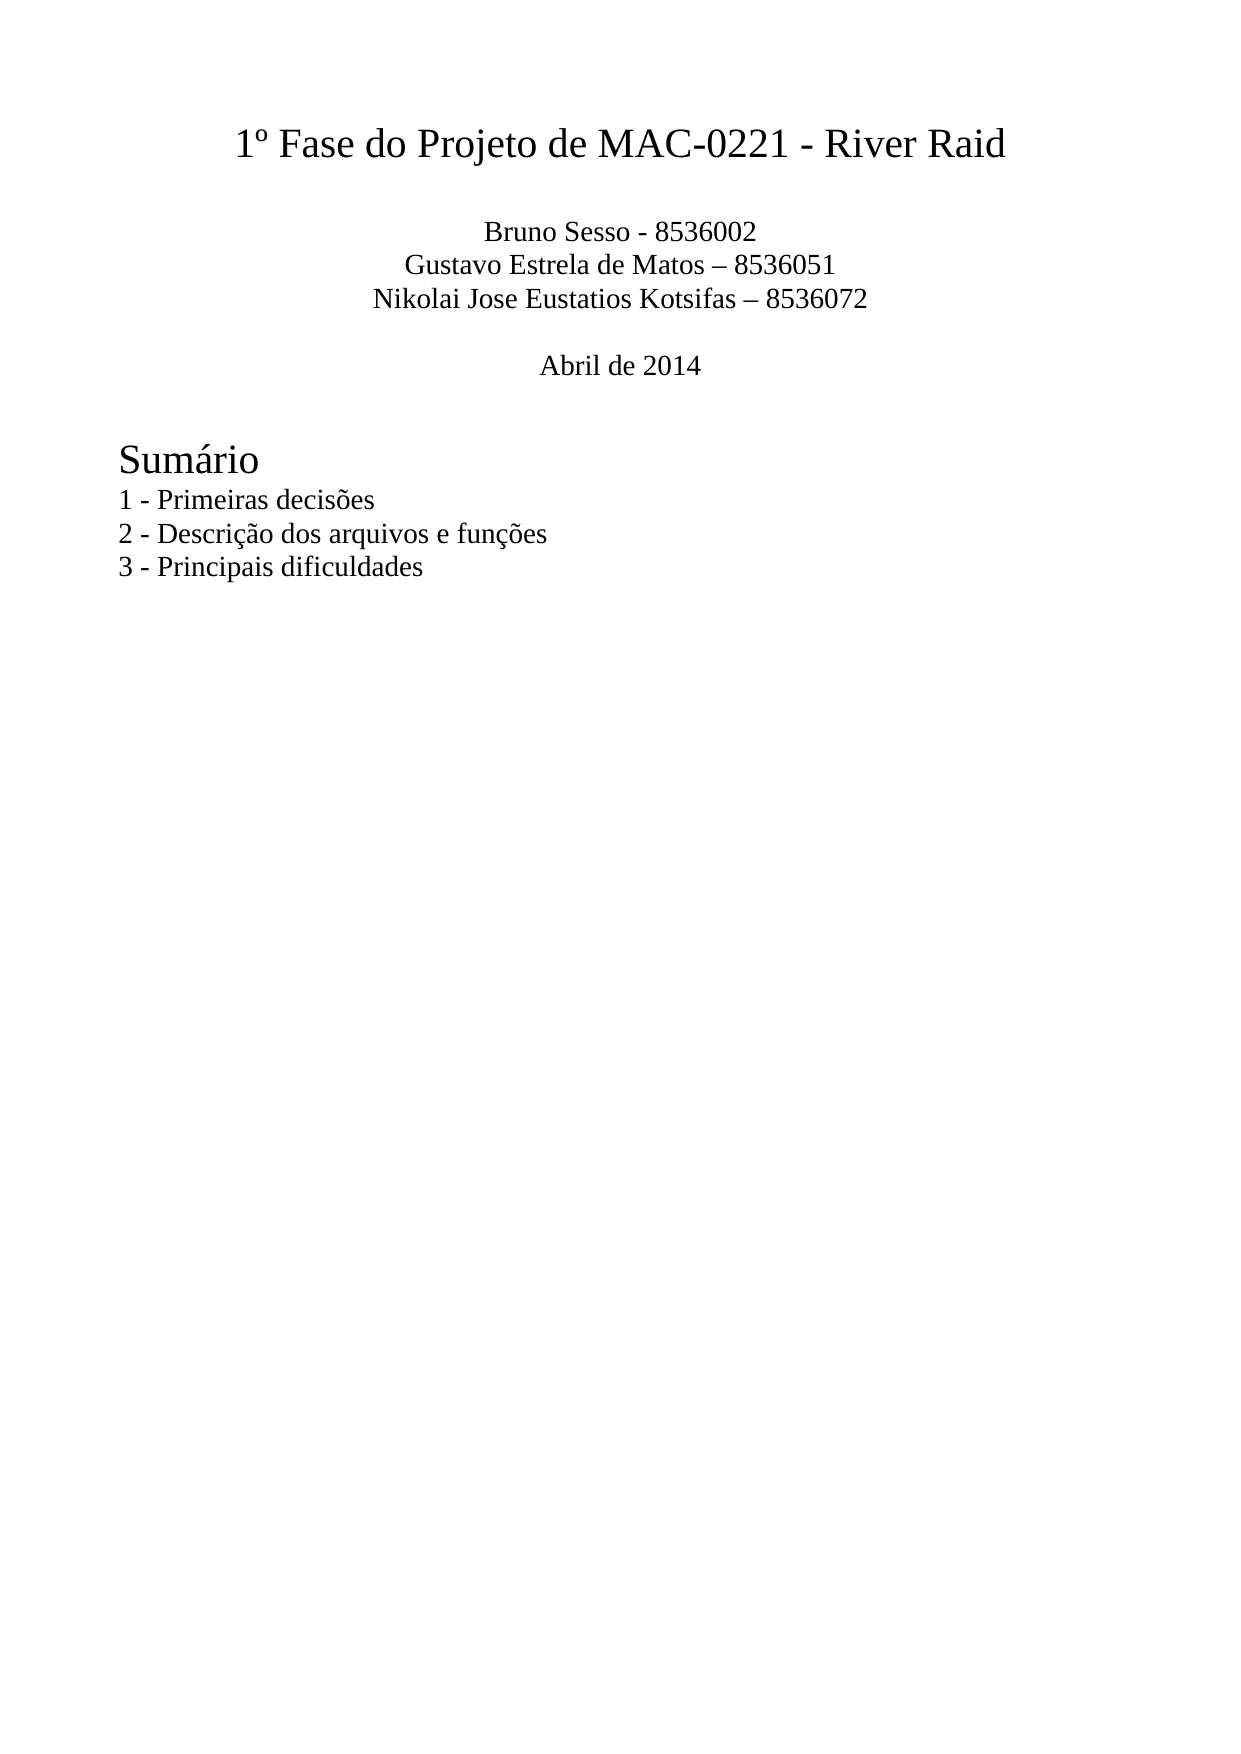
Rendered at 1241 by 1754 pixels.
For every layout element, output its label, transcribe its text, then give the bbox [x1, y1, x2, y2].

text 3 - Principais dificuldades [118, 549, 1122, 583]
text 1º Fase do Projeto de MAC-0221 - River Raid [118, 118, 1122, 166]
text Sumário 1 - Primeiras decisões [118, 434, 1122, 516]
text Gustavo Estrela de Matos – 8536051 Nikolai Jose Eustatios Kotsifas – 8536072 [118, 247, 1122, 314]
text 2 - Descrição dos arquivos e funções [118, 516, 1122, 549]
text Bruno Sesso - 8536002 [118, 214, 1122, 247]
text Abril de 2014 [118, 348, 1122, 382]
